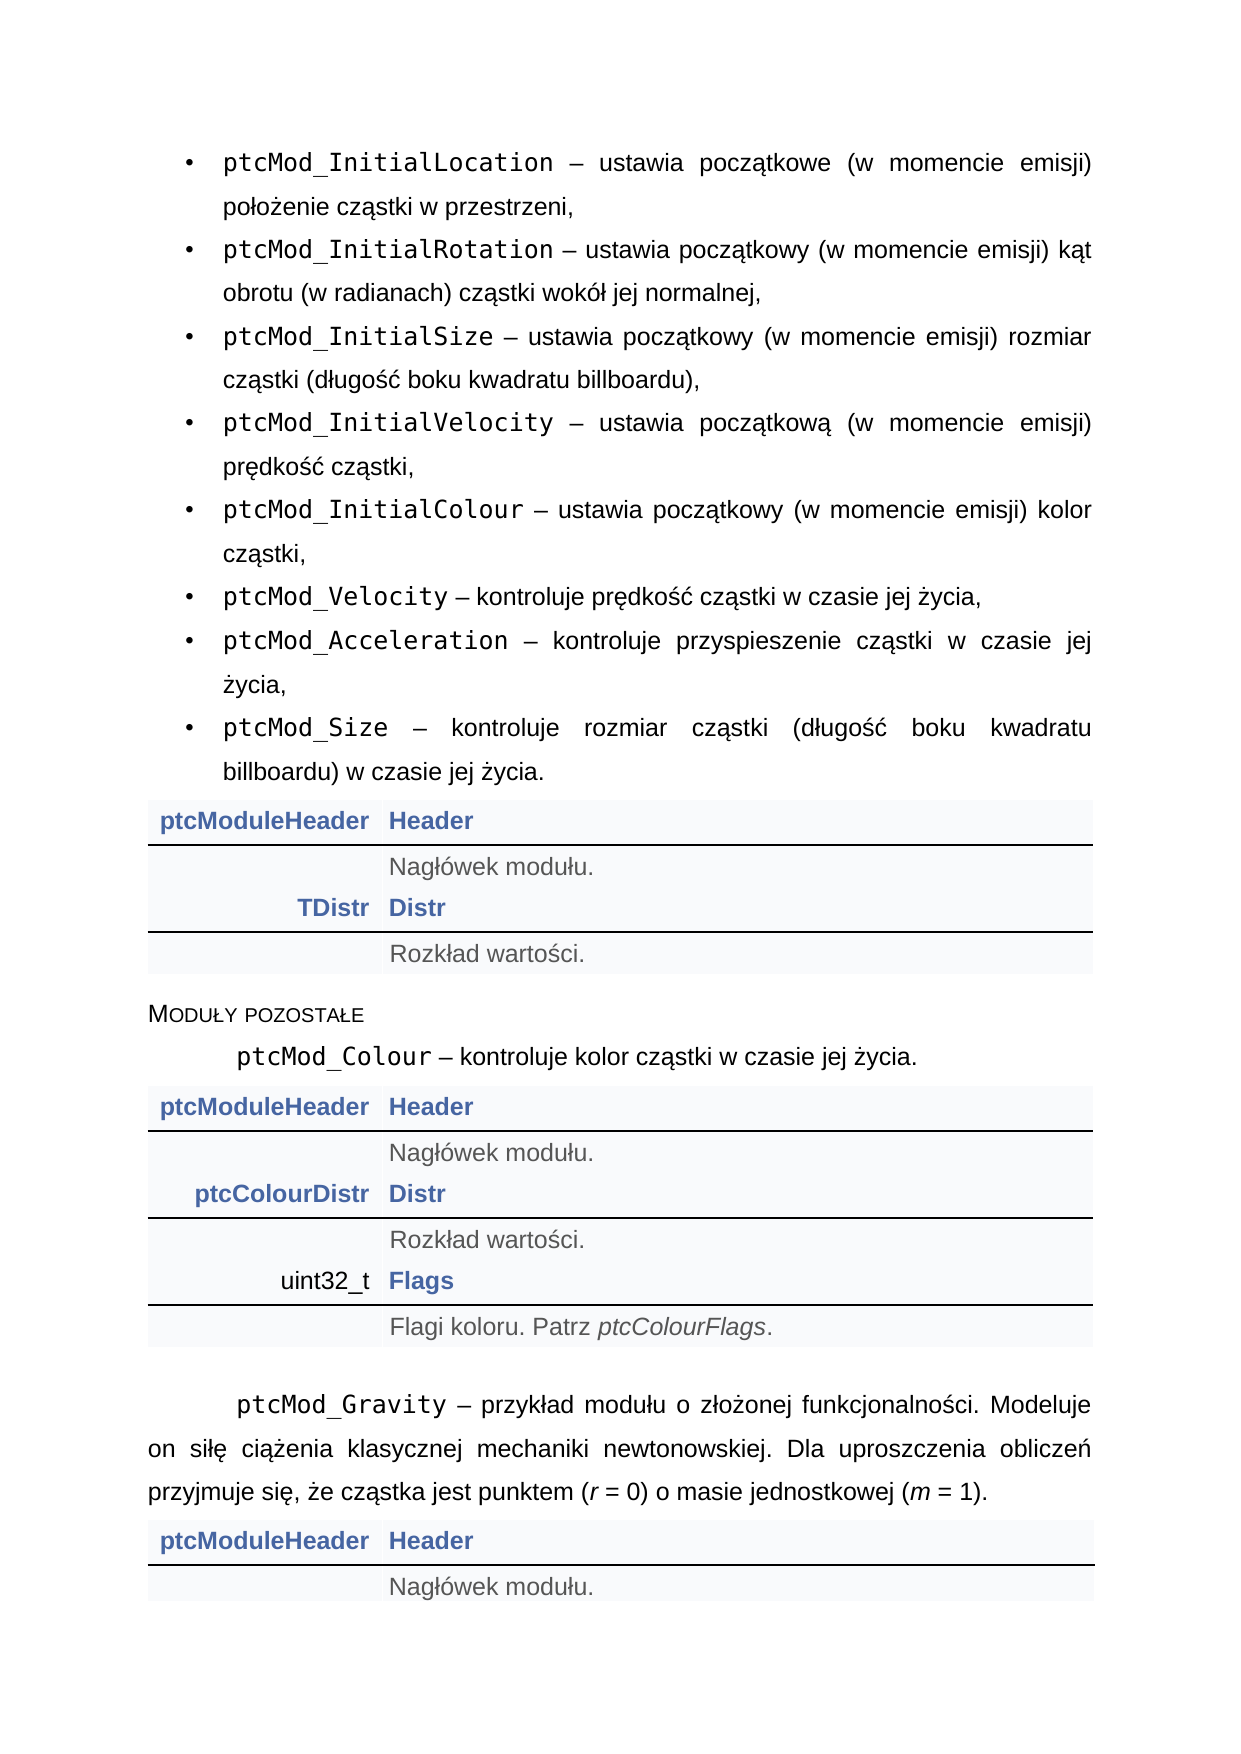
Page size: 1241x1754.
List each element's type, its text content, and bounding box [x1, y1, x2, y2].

table_cell Nagłówek modułu. [383, 1566, 1094, 1601]
list ptcMod_InitialRotation – ustawia początkowy (w momencie emisji) kąt obrotu (w radianach) cząstki wokół jej normalnej, [185, 234, 1092, 307]
table_cell Rozkład wartości. [383, 933, 1093, 974]
table_cell Nagłówek modułu. [383, 846, 1093, 887]
list ptcMod_InitialColour – ustawia początkowy (w momencie emisji) kolor cząstki, [185, 495, 1092, 568]
list ptcMod_Acceleration – kontroluje przyspieszenie cząstki w czasie jej życia, [185, 626, 1092, 699]
table_cell [148, 933, 382, 974]
table_cell [148, 1306, 382, 1347]
table_cell [148, 1219, 382, 1260]
table_cell Rozkład wartości. [383, 1219, 1093, 1260]
table_cell ptcColourDistr [148, 1173, 382, 1217]
table_cell [148, 846, 382, 887]
table_header Header [383, 800, 1093, 844]
subtitle Moduły pozostałe [148, 999, 1092, 1028]
table_cell [148, 1132, 382, 1173]
table_cell Distr [383, 887, 1093, 931]
table_cell Flags [383, 1260, 1093, 1304]
list ptcMod_InitialLocation – ustawia początkowe (w momencie emisji) położenie cząstki w przestrzeni, [185, 148, 1092, 220]
table_cell uint32_t [148, 1260, 382, 1304]
table_cell TDistr [148, 887, 382, 931]
table_header ptcModuleHeader [148, 800, 382, 844]
table_cell Nagłówek modułu. [383, 1132, 1093, 1173]
list ptcMod_Size – kontroluje rozmiar cząstki (długość boku kwadratu billboardu) w czasie jej życia. [185, 713, 1092, 786]
list ptcMod_InitialSize – ustawia początkowy (w momencie emisji) rozmiar cząstki (długość boku kwadratu billboardu), [185, 321, 1092, 394]
list ptcMod_InitialVelocity – ustawia początkową (w momencie emisji) prędkość cząstki, [185, 408, 1092, 481]
list ptcMod_Velocity – kontroluje prędkość cząstki w czasie jej życia, [185, 582, 1092, 611]
table_header ptcModuleHeader [148, 1520, 382, 1564]
table_cell Distr [383, 1173, 1093, 1217]
table_header Header [383, 1520, 1094, 1564]
text ptcMod_Colour – kontroluje kolor cząstki w czasie jej życia. [148, 1042, 1092, 1071]
table_header ptcModuleHeader [148, 1086, 382, 1130]
table_header Header [383, 1086, 1093, 1130]
text ptcMod_Gravity – przykład modułu o złożonej funkcjonalności. Modeluje on siłę ciążenia klasycznej mechaniki newtonowskiej. Dla uproszczenia obliczeń przyjmuje się, że cząstka jest punktem (r = 0) o masie jednostkowej (m = 1). [148, 1390, 1092, 1506]
table_cell [148, 1566, 382, 1601]
table_cell Flagi koloru. Patrz ptcColourFlags. [383, 1306, 1093, 1347]
